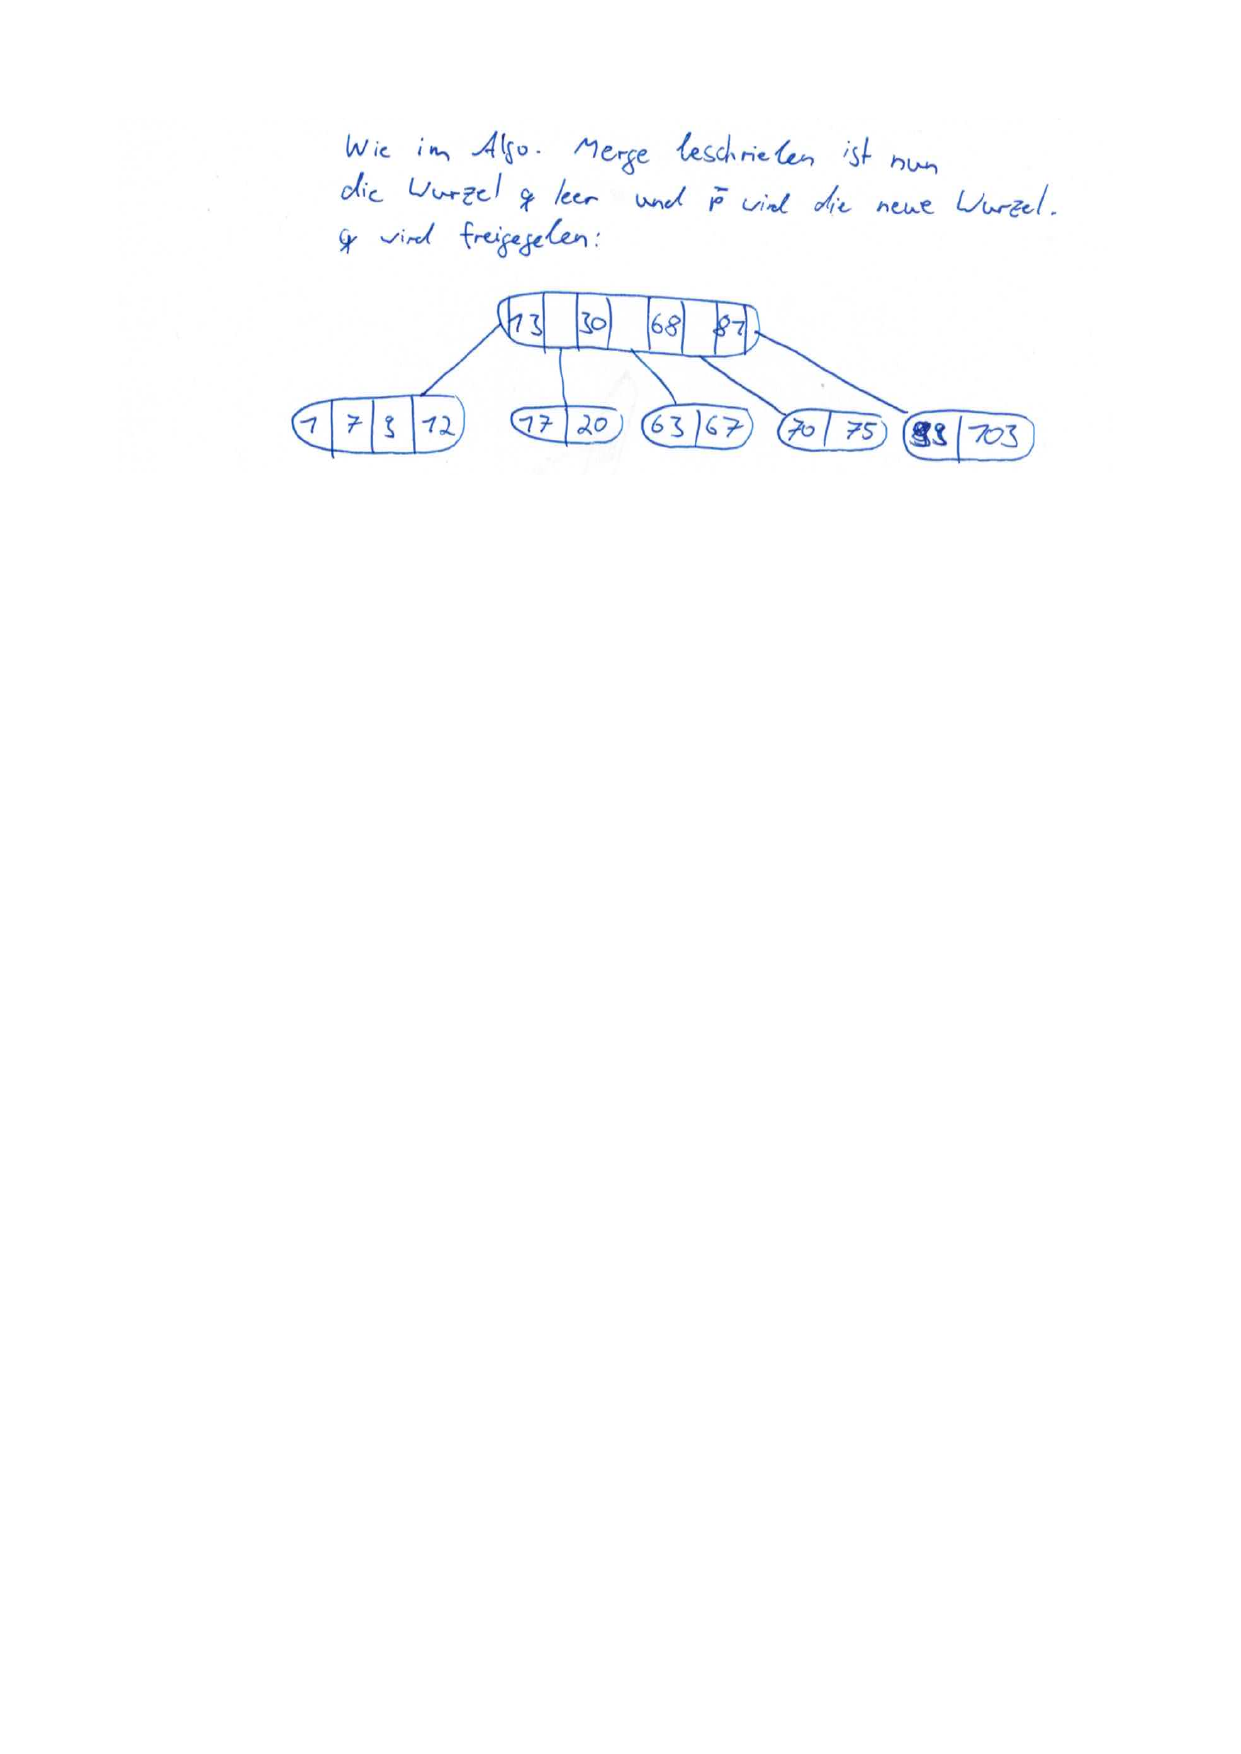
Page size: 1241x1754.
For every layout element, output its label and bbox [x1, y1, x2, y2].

picture [118, 118, 1123, 475]
